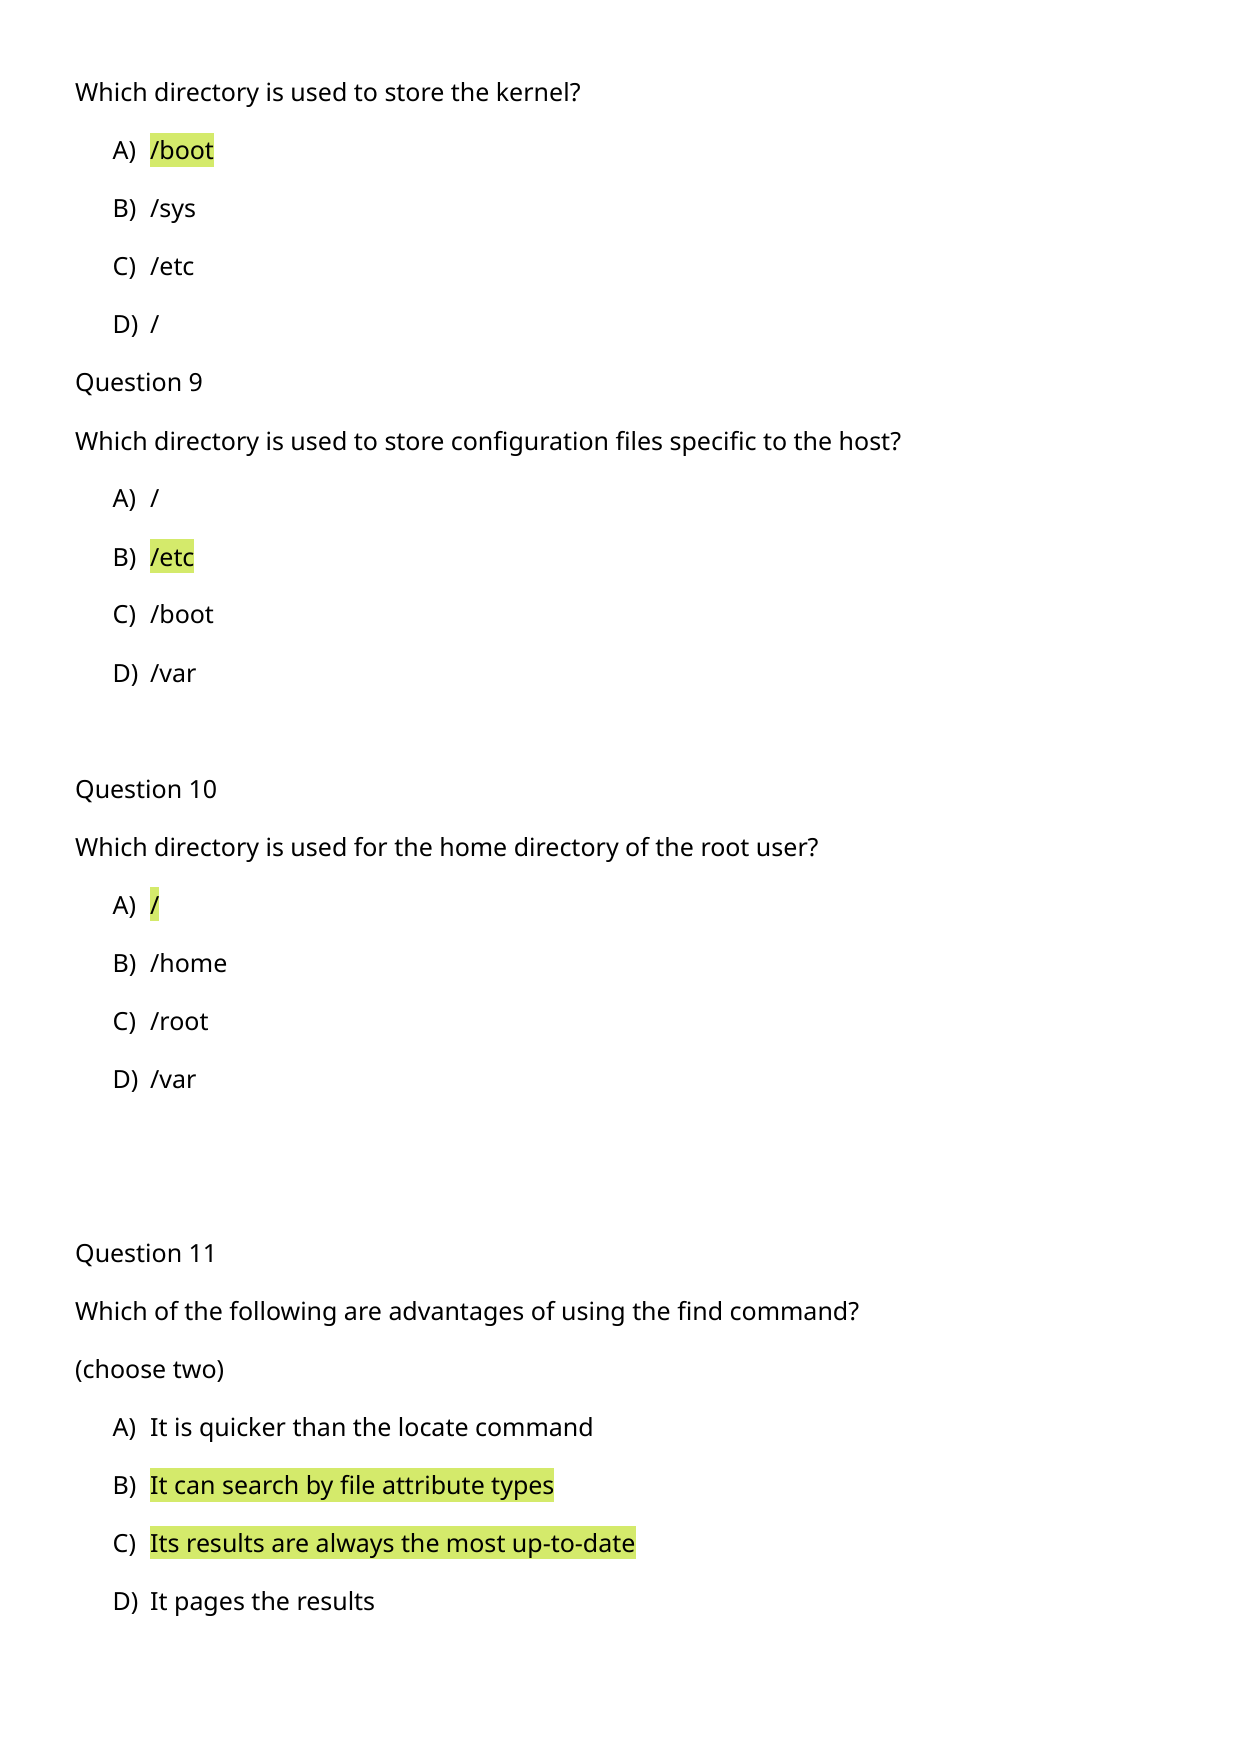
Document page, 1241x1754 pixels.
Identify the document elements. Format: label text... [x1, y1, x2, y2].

list /boot [112, 597, 1165, 631]
list /home [112, 945, 1165, 979]
text Which directory is used to store configuration files specific to the host? [75, 423, 1165, 457]
list /var [112, 1061, 1165, 1095]
list /boot [112, 133, 1165, 167]
text Question 11 [75, 1235, 1165, 1269]
list Its results are always the most up-to-date [112, 1526, 1165, 1559]
list /root [112, 1003, 1165, 1037]
list / [112, 307, 1165, 341]
list /etc [112, 539, 1165, 573]
list /etc [112, 249, 1165, 283]
text (choose two) [75, 1351, 1165, 1386]
list It pages the results [112, 1583, 1165, 1618]
list / [112, 887, 1165, 921]
text Which of the following are advantages of using the find command? [75, 1293, 1165, 1327]
text Which directory is used to store the kernel? [75, 75, 1165, 109]
list / [112, 481, 1165, 515]
text Which directory is used for the home directory of the root user? [75, 829, 1165, 863]
text Question 10 [75, 771, 1165, 805]
list /sys [112, 191, 1165, 225]
text Question 9 [75, 365, 1165, 399]
list It is quicker than the locate command [112, 1409, 1165, 1443]
list /var [112, 655, 1165, 689]
list It can search by file attribute types [112, 1467, 1165, 1502]
